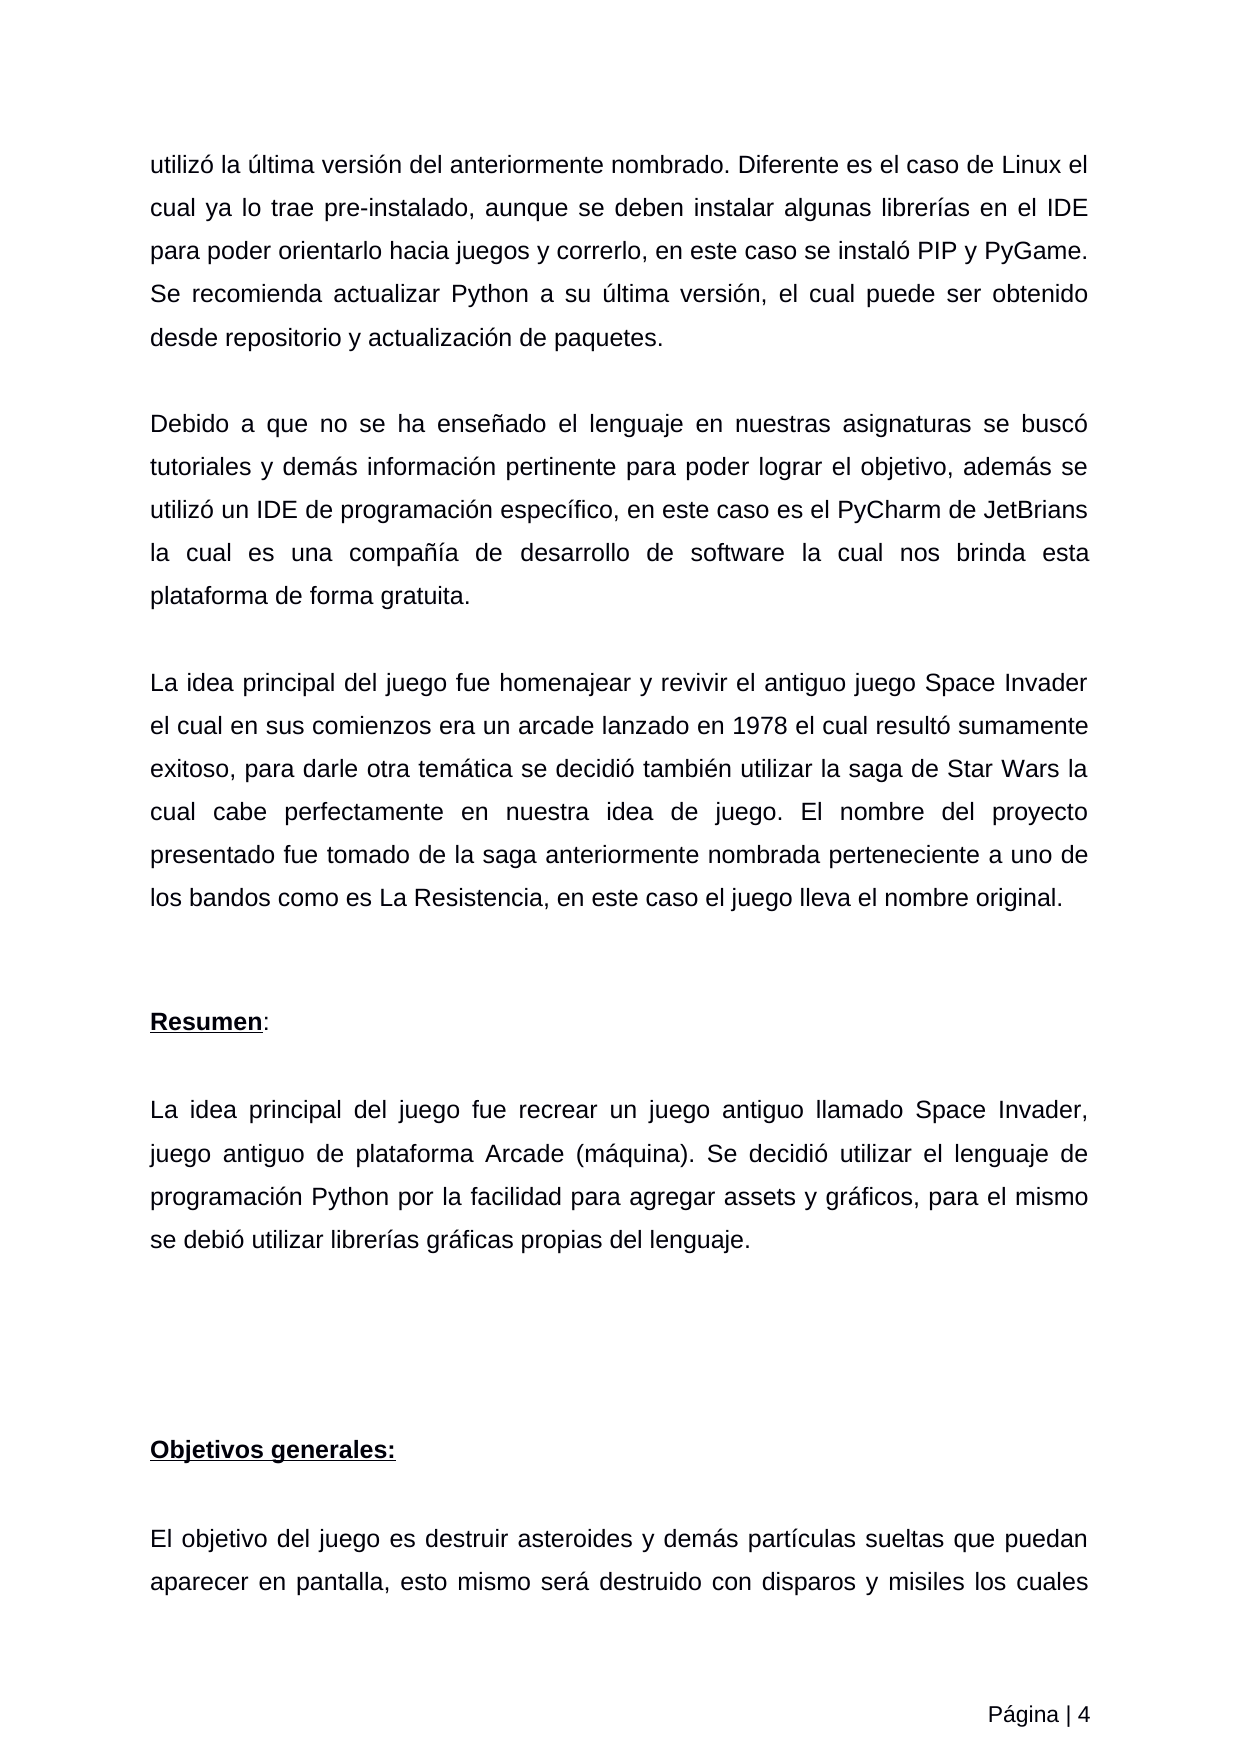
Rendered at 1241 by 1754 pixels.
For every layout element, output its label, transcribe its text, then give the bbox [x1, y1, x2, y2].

text El objetivo del juego es destruir asteroides y demás partículas sueltas que puedan aparecer en pantalla, esto mismo será destruido con disparos y misiles los cuales [150, 1523, 1090, 1595]
text La idea principal del juego fue homenajear y revivir el antiguo juego Space Invader el cual en sus comienzos era un arcade lanzado en 1978 el cual resultó sumamente exitoso, para darle otra temática se decidió también utilizar la saga de Star Wars la cual cabe perfectamente en nuestra idea de juego. El nombre del proyecto presentado fue tomado de la saga anteriormente nombrada perteneciente a uno de los bandos como es La Resistencia, en este caso el juego lleva el nombre original. [150, 667, 1090, 912]
subtitle Objetivos generales: [150, 1435, 1090, 1464]
text Debido a que no se ha enseñado el lenguaje en nuestras asignaturas se buscó tutoriales y demás información pertinente para poder lograr el objetivo, además se utilizó un IDE de programación específico, en este caso es el PyCharm de JetBrians la cual es una compañía de desarrollo de software la cual nos brinda esta plataforma de forma gratuita. [150, 409, 1090, 610]
text utilizó la última versión del anteriormente nombrado. Diferente es el caso de Linux el cual ya lo trae pre-instalado, aunque se deben instalar algunas librerías en el IDE para poder orientarlo hacia juegos y correrlo, en este caso se instaló PIP y PyGame. Se recomienda actualizar Python a su última versión, el cual puede ser obtenido desde repositorio y actualización de paquetes. [150, 150, 1090, 351]
text La idea principal del juego fue recrear un juego antiguo llamado Space Invader, juego antiguo de plataforma Arcade (máquina). Se decidió utilizar el lenguaje de programación Python por la facilidad para agregar assets y gráficos, para el mismo se debió utilizar librerías gráficas propias del lenguaje. [150, 1096, 1090, 1254]
subtitle Resumen: [150, 1007, 1090, 1036]
